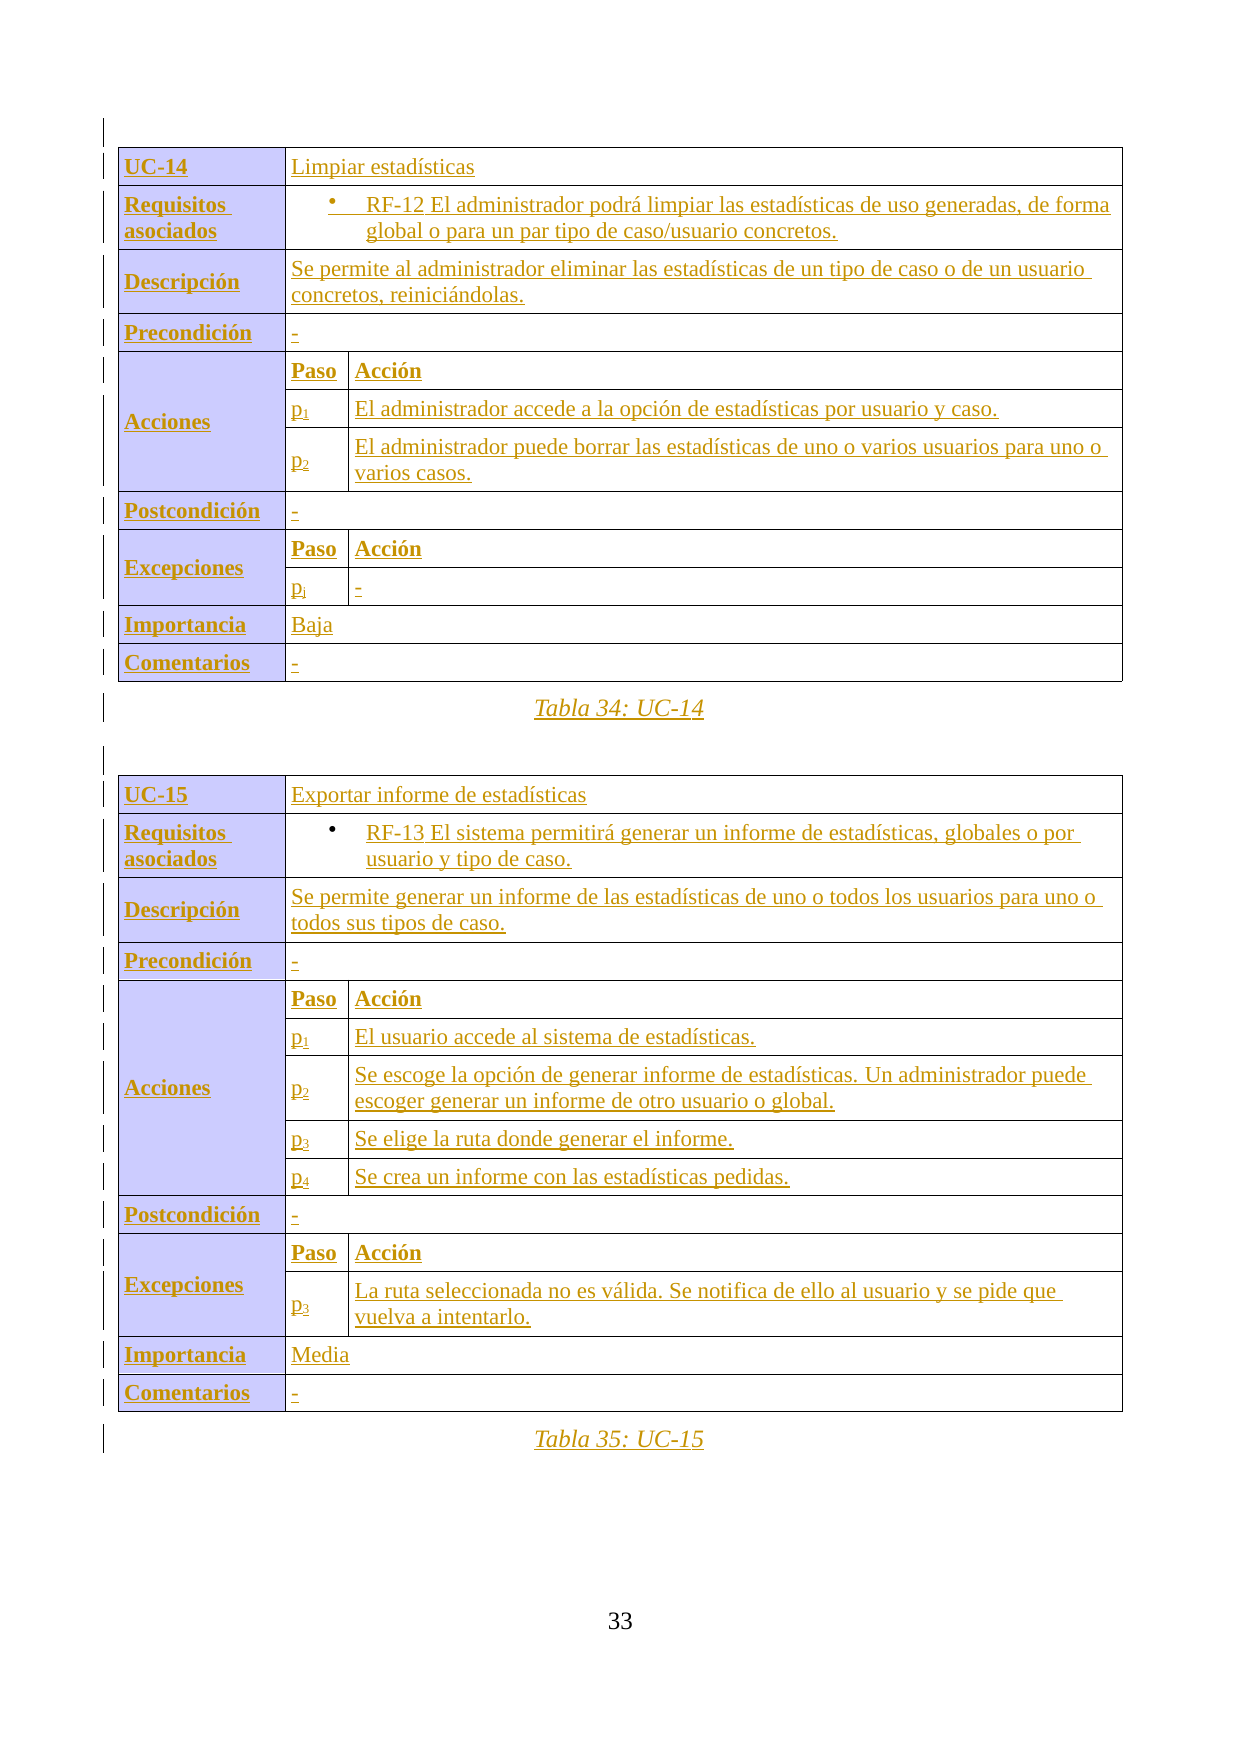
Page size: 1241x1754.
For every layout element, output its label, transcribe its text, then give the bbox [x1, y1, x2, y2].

table_cell Paso [286, 1234, 348, 1271]
table_cell p1 [286, 390, 348, 427]
table_cell Acciones [119, 981, 285, 1195]
table_cell p3 [286, 1121, 348, 1157]
table_cell Requisitos asociados [119, 186, 285, 249]
table_cell - [286, 943, 1122, 979]
table_cell - [286, 1196, 1122, 1233]
table_cell - [349, 568, 1122, 605]
table_cell RF-12 El administrador podrá limpiar las estadísticas de uso generadas, de forma global o para un par tipo de caso/usuario concretos. [286, 186, 1122, 249]
text Tabla 34: UC-14 [118, 693, 1122, 722]
table_header Limpiar estadísticas [286, 148, 1122, 185]
table_cell - [286, 644, 1122, 681]
table_cell El administrador puede borrar las estadísticas de uno o varios usuarios para uno o varios casos. [349, 428, 1122, 491]
table_cell pj [286, 568, 348, 605]
table_cell Importancia [119, 606, 285, 643]
table_cell Se permite generar un informe de las estadísticas de uno o todos los usuarios para uno o todos sus tipos de caso. [286, 878, 1122, 942]
table_cell Excepciones [119, 530, 285, 605]
table_cell Se escoge la opción de generar informe de estadísticas. Un administrador puede escoger generar un informe de otro usuario o global. [349, 1056, 1122, 1119]
table_cell Acciones [119, 352, 285, 491]
table_cell Acción [349, 530, 1122, 567]
table_cell Descripción [119, 250, 285, 313]
table_header UC-14 [119, 148, 285, 185]
table_header Exportar informe de estadísticas [286, 776, 1122, 813]
table_cell p2 [286, 428, 348, 491]
table_cell Paso [286, 530, 348, 567]
table_cell Se crea un informe con las estadísticas pedidas. [349, 1159, 1122, 1195]
table_cell Se elige la ruta donde generar el informe. [349, 1121, 1122, 1157]
table_cell Comentarios [119, 1375, 285, 1411]
table_cell El administrador accede a la opción de estadísticas por usuario y caso. [349, 390, 1122, 427]
table_cell p1 [286, 1019, 348, 1055]
table_cell Postcondición [119, 492, 285, 529]
table_cell - [286, 1375, 1122, 1411]
table_cell Se permite al administrador eliminar las estadísticas de un tipo de caso o de un usuario concretos, reiniciándolas. [286, 250, 1122, 313]
table_header UC-15 [119, 776, 285, 813]
table_cell Requisitos asociados [119, 814, 285, 877]
table_cell - [286, 492, 1122, 529]
table_cell Importancia [119, 1337, 285, 1373]
table_cell La ruta seleccionada no es válida. Se notifica de ello al usuario y se pide que vuelva a intentarlo. [349, 1272, 1122, 1336]
table_cell Acción [349, 981, 1122, 1017]
table_cell Paso [286, 981, 348, 1017]
table_cell Comentarios [119, 644, 285, 681]
table_cell El usuario accede al sistema de estadísticas. [349, 1019, 1122, 1055]
table_cell - [286, 314, 1122, 351]
table_cell Postcondición [119, 1196, 285, 1233]
table_cell p2 [286, 1056, 348, 1119]
table_cell Precondición [119, 314, 285, 351]
table_cell Media [286, 1337, 1122, 1373]
table_cell Excepciones [119, 1234, 285, 1336]
table_cell p3 [286, 1272, 348, 1336]
table_cell p4 [286, 1159, 348, 1195]
table_cell Baja [286, 606, 1122, 643]
table_cell Acción [349, 352, 1122, 389]
table_cell Precondición [119, 943, 285, 979]
table_cell Descripción [119, 878, 285, 942]
table_cell Acción [349, 1234, 1122, 1271]
table_cell RF-13 El sistema permitirá generar un informe de estadísticas, globales o por usuario y tipo de caso. [286, 814, 1122, 877]
table_cell Paso [286, 352, 348, 389]
text Tabla 35: UC-15 [118, 1424, 1122, 1453]
